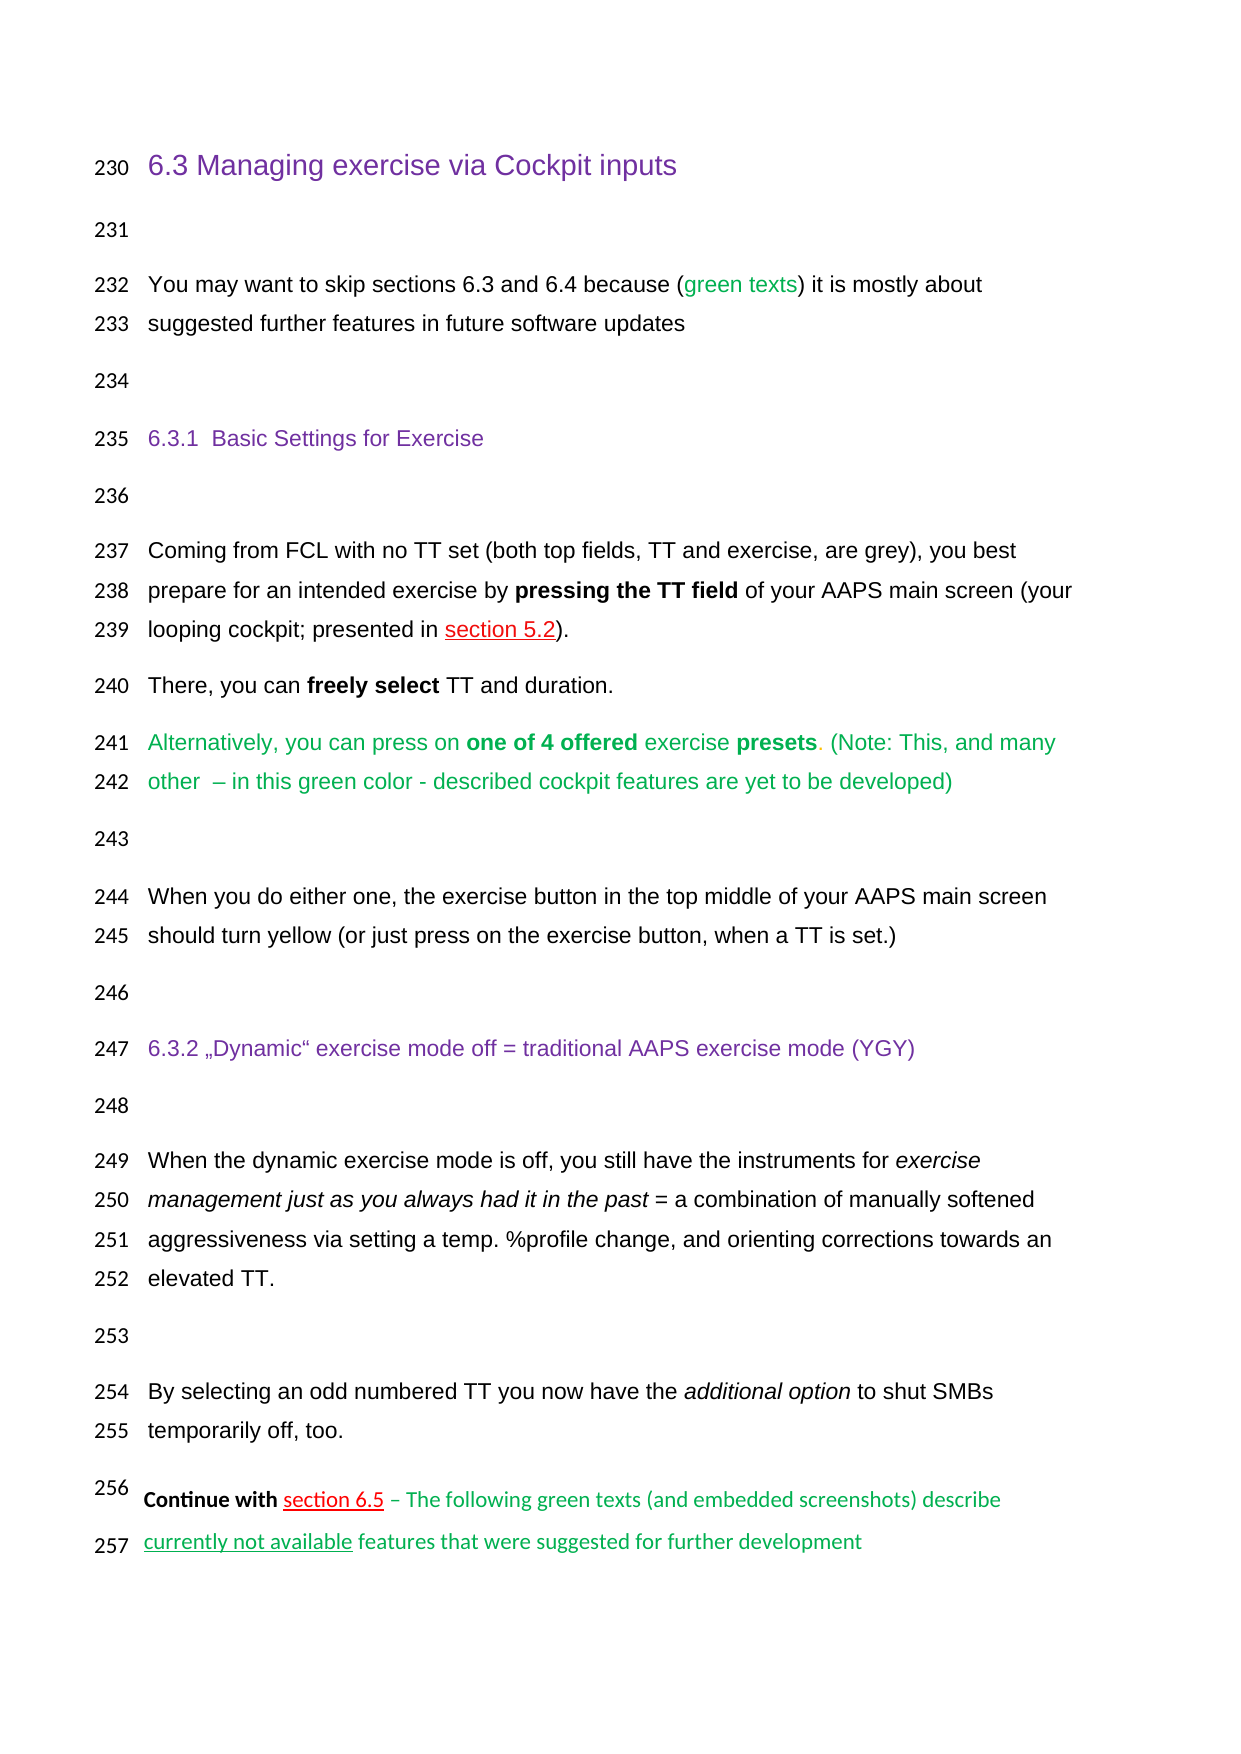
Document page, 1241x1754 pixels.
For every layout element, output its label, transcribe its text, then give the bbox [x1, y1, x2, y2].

text By selecting an odd numbered TT you now have the additional option to shut SMBs temporarily off, too. [148, 1378, 1093, 1443]
text Alternatively, you can press on one of 4 offered exercise presets. (Note: This, and many other – in this green color - described cockpit features are yet to be developed) [148, 728, 1093, 794]
text 6.3.2 „Dynamic“ exercise mode off = traditional AAPS exercise mode (YGY) [148, 1034, 1093, 1061]
text When you do either one, the exercise button in the top middle of your AAPS main screen should turn yellow (or just press on the exercise button, when a TT is set.) [148, 883, 1093, 949]
text There, you can freely select TT and duration. [148, 672, 1093, 699]
text Continue with section 6.5 – The following green texts (and embedded screenshots) describe currently not available features that were suggested for further development [143, 1485, 1051, 1555]
text You may want to skip sections 6.3 and 6.4 because (green texts) it is mostly about suggested further features in future software updates [148, 271, 1093, 337]
text Coming from FCL with no TT set (both top fields, TT and exercise, are grey), you best prepare for an intended exercise by pressing the TT field of your AAPS main screen (your looping cockpit; presented in section 5.2). [148, 537, 1093, 643]
text When the dynamic exercise mode is off, you still have the instruments for exercise management just as you always had it in the past = a combination of manually softened aggressiveness via setting a temp. %profile change, and orienting corrections towards an elevated TT. [148, 1147, 1093, 1292]
text 6.3.1 Basic Settings for Exercise [148, 425, 1093, 451]
text 6.3 Managing exercise via Cockpit inputs [148, 148, 1093, 181]
